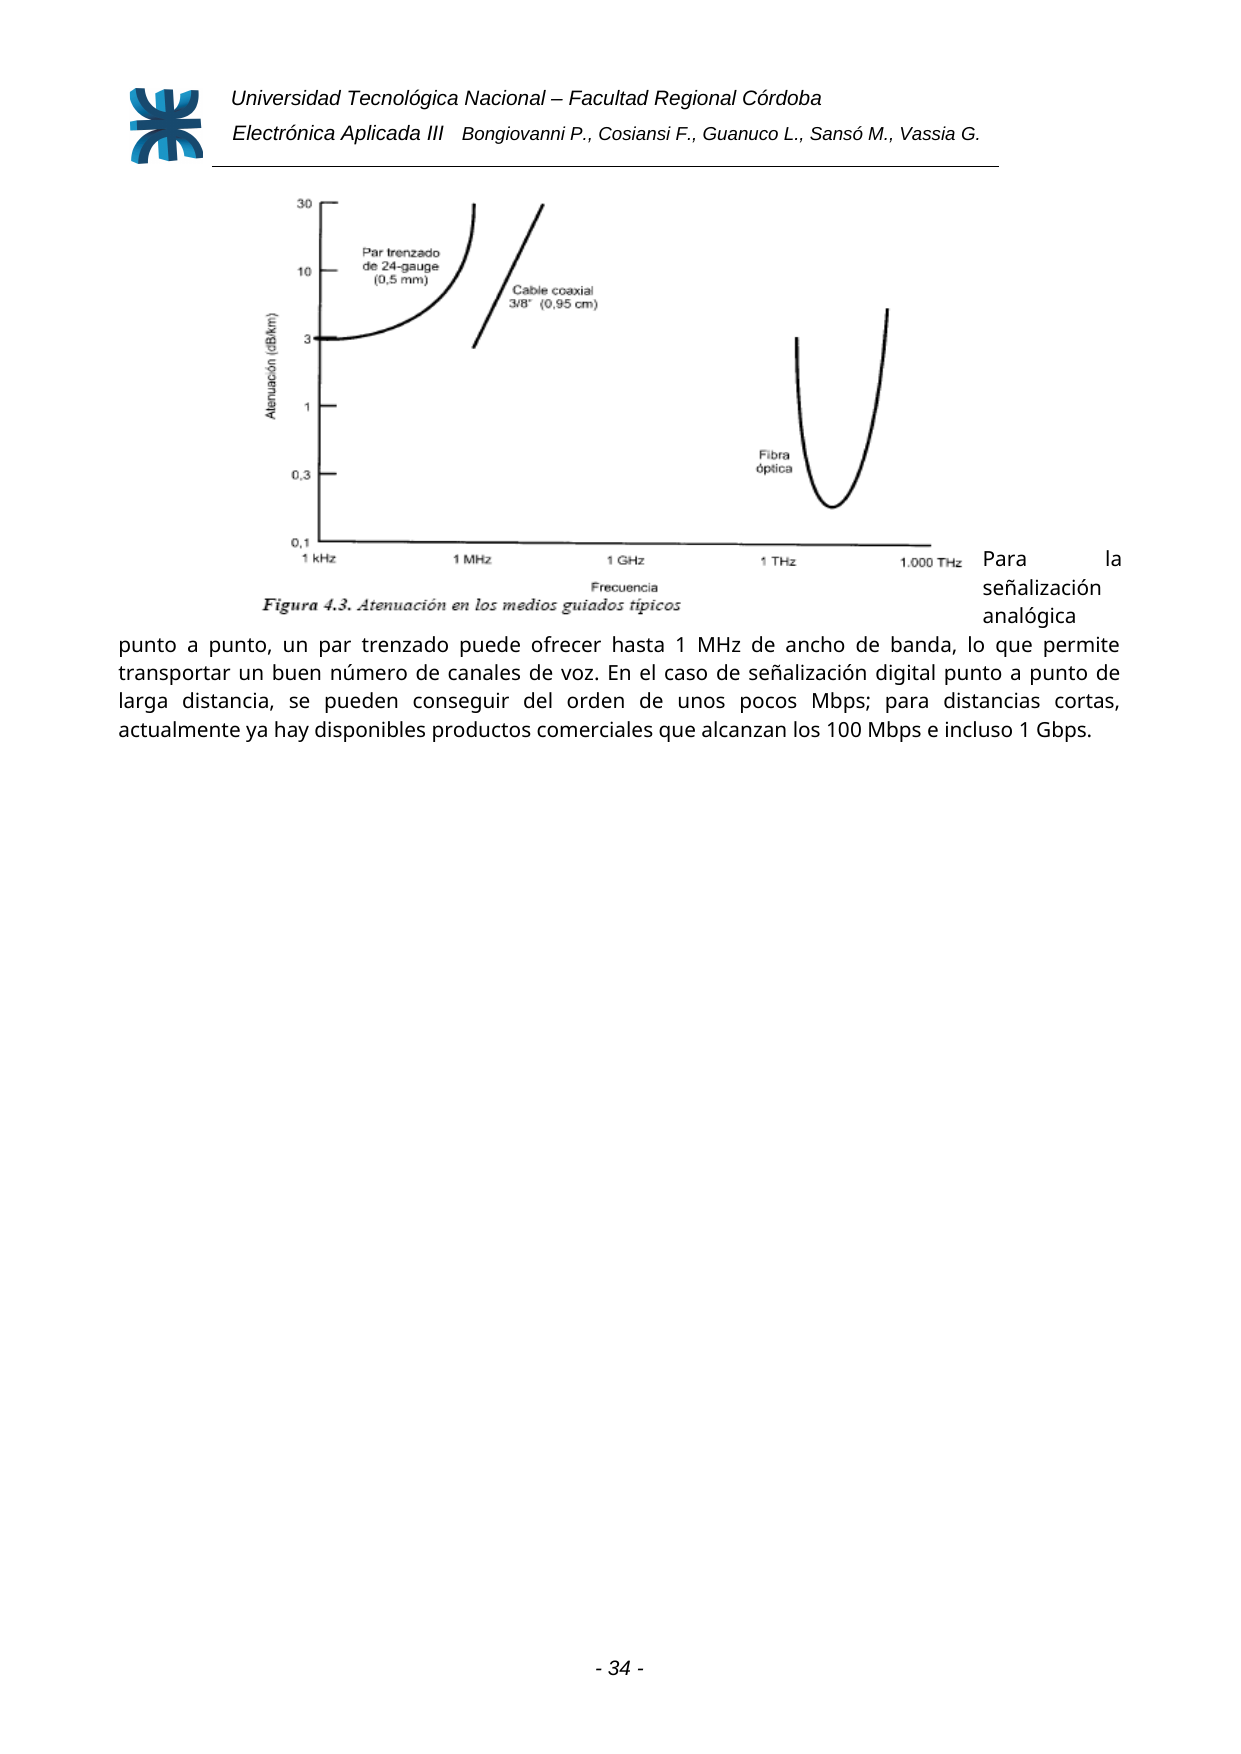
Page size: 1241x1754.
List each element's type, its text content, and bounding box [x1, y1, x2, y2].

picture [129, 88, 203, 164]
text Para la señalización analógica punto a punto, un par trenzado puede ofrecer hasta 1 MHz de ancho de banda, lo que permite transportar un buen número de canales de voz. En el caso de señalización digital punto a punto de larga distancia, se pueden conseguir del orden de unos pocos Mbps; para distancias cortas, actualmente ya hay disponibles productos comerciales que alcanzan los 100 Mbps e incluso 1 Gbps. [118, 544, 1122, 743]
